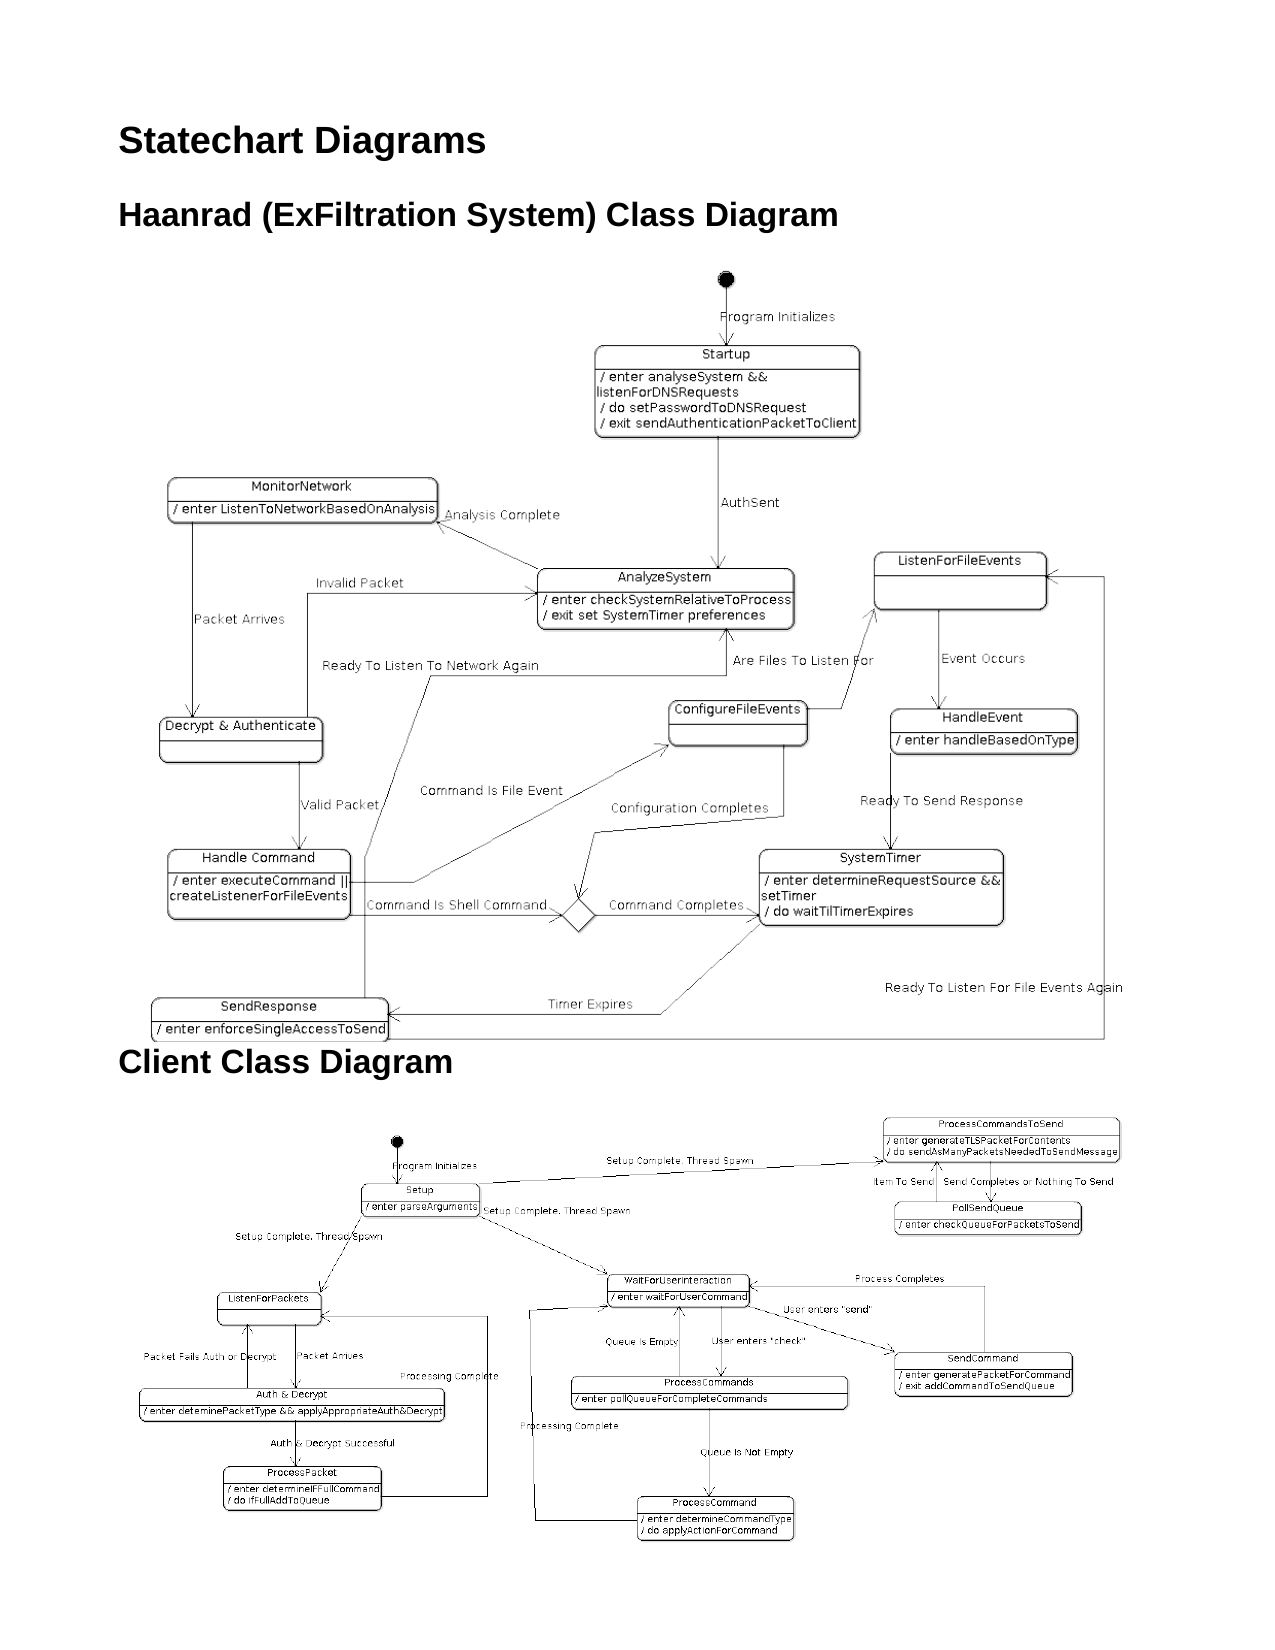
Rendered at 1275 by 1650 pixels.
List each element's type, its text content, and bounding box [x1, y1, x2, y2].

subtitle Haanrad (ExFiltration System) Class Diagram [118, 195, 1157, 234]
picture [116, 1088, 1155, 1570]
subtitle Statechart Diagrams [118, 118, 1157, 162]
picture [118, 246, 1157, 1042]
subtitle Client Class Diagram [118, 1042, 1157, 1080]
